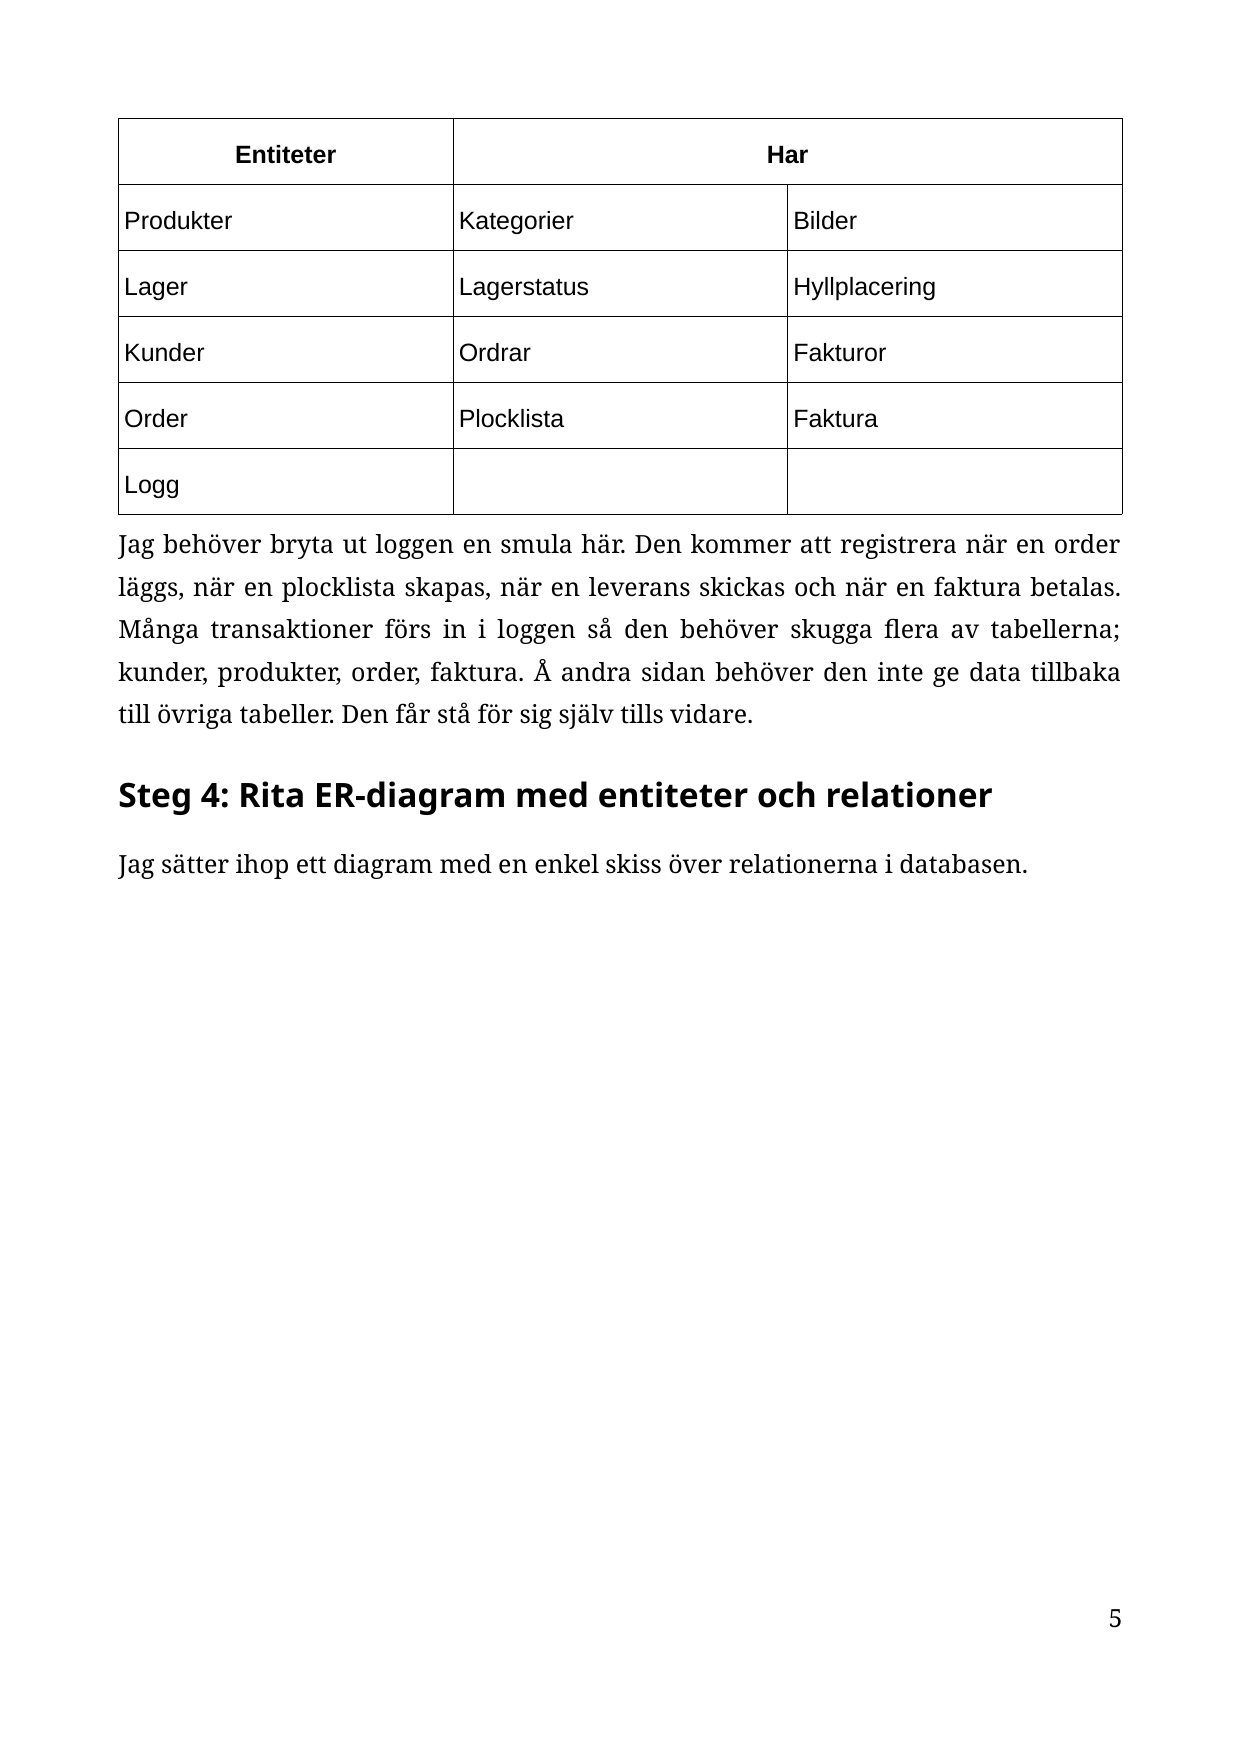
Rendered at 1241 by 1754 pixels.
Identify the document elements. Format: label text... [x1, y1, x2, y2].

table_cell Fakturor [788, 317, 1122, 382]
table_cell Produkter [119, 185, 453, 250]
table_cell Bilder [788, 185, 1122, 250]
table_cell [788, 449, 1122, 514]
table_cell Logg [119, 449, 453, 514]
table_cell Hyllplacering [788, 251, 1122, 316]
table_cell Faktura [788, 383, 1122, 448]
text Jag sätter ihop ett diagram med en enkel skiss över relationerna i databasen. [118, 840, 1122, 882]
table_cell Plocklista [454, 383, 787, 448]
table_header Har [454, 119, 1122, 184]
table_cell Ordrar [454, 317, 787, 382]
table_cell Kategorier [454, 185, 787, 250]
text Jag behöver bryta ut loggen en smula här. Den kommer att registrera när en order läggs, när en plocklista skapas, när en leverans skickas och när en faktura betalas. Många transaktioner förs in i loggen så den behöver skugga flera av tabellerna; kunder, produkter, order, faktura. Å andra sidan behöver den inte ge data tillbaka till övriga tabeller. Den får stå för sig själv tills vidare. [118, 520, 1122, 732]
table_header Entiteter [119, 119, 453, 184]
table_cell Order [119, 383, 453, 448]
table_cell [454, 449, 787, 514]
subtitle Steg 4: Rita ER-diagram med entiteter och relationer [118, 774, 1122, 816]
table_cell Kunder [119, 317, 453, 382]
table_cell Lagerstatus [454, 251, 787, 316]
table_cell Lager [119, 251, 453, 316]
